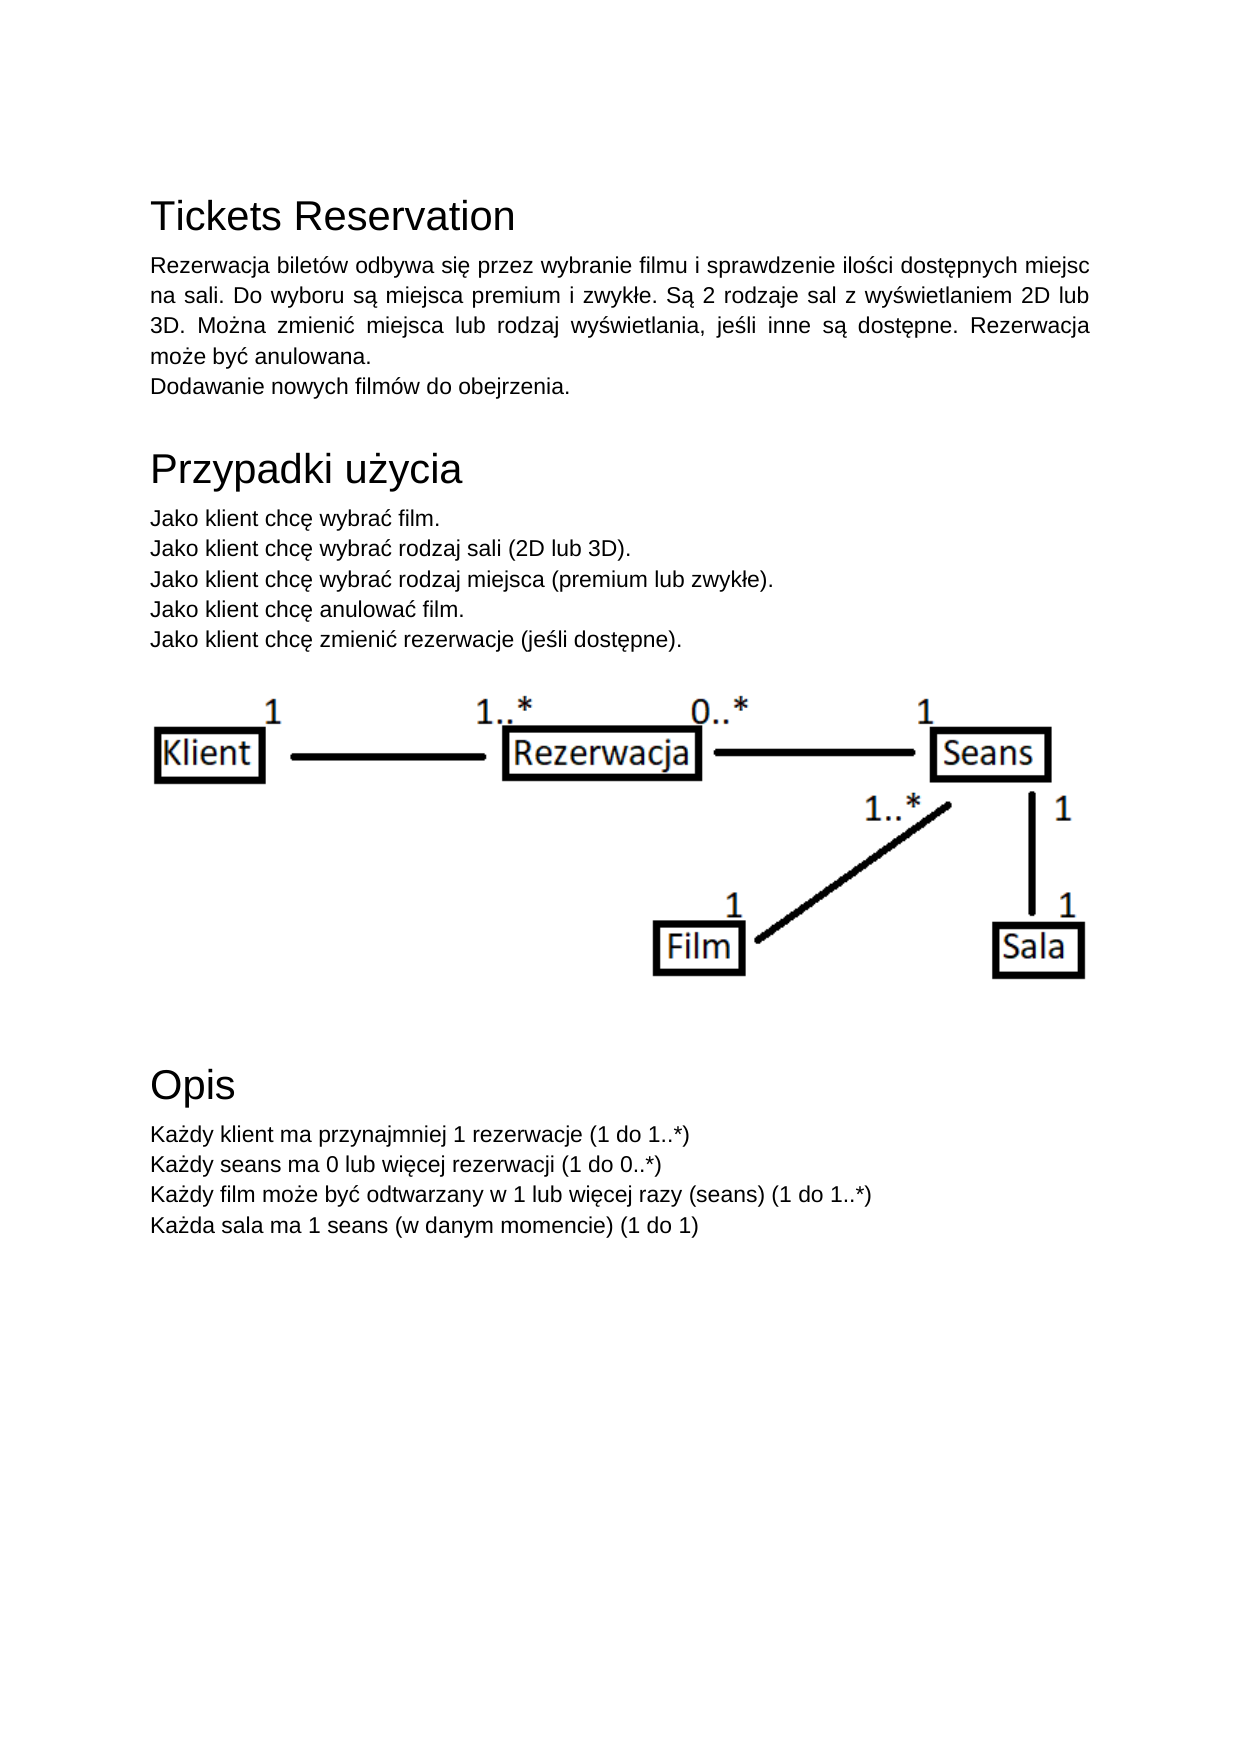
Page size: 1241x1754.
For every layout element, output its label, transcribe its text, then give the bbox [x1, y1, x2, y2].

text Dodawanie nowych filmów do obejrzenia. [150, 373, 1090, 399]
subtitle Przypadki użycia [150, 445, 1090, 493]
text Jako klient chcę wybrać rodzaj sali (2D lub 3D). [150, 535, 1090, 562]
text Każdy seans ma 0 lub więcej rezerwacji (1 do 0..*) [150, 1151, 1090, 1177]
text Każda sala ma 1 seans (w danym momencie) (1 do 1) [150, 1212, 1090, 1238]
subtitle Tickets Reservation [150, 192, 1090, 239]
text Jako klient chcę wybrać film. [150, 505, 1090, 532]
subtitle Opis [150, 1061, 1090, 1108]
text Jako klient chcę anulować film. [150, 596, 1090, 622]
text Jako klient chcę wybrać rodzaj miejsca (premium lub zwykłe). [150, 566, 1090, 592]
text Rezerwacja biletów odbywa się przez wybranie filmu i sprawdzenie ilości dostępnych miejsc na sali. Do wyboru są miejsca premium i zwykłe. Są 2 rodzaje sal z wyświetlaniem 2D lub 3D. Można zmienić miejsca lub rodzaj wyświetlania, jeśli inne są dostępne. Rezerwacja może być anulowana. [150, 252, 1090, 369]
text Każdy film może być odtwarzany w 1 lub więcej razy (seans) (1 do 1..*) [150, 1181, 1090, 1208]
text Każdy klient ma przynajmniej 1 rezerwacje (1 do 1..*) [150, 1121, 1090, 1147]
text Jako klient chcę zmienić rezerwacje (jeśli dostępne). [150, 626, 1090, 652]
